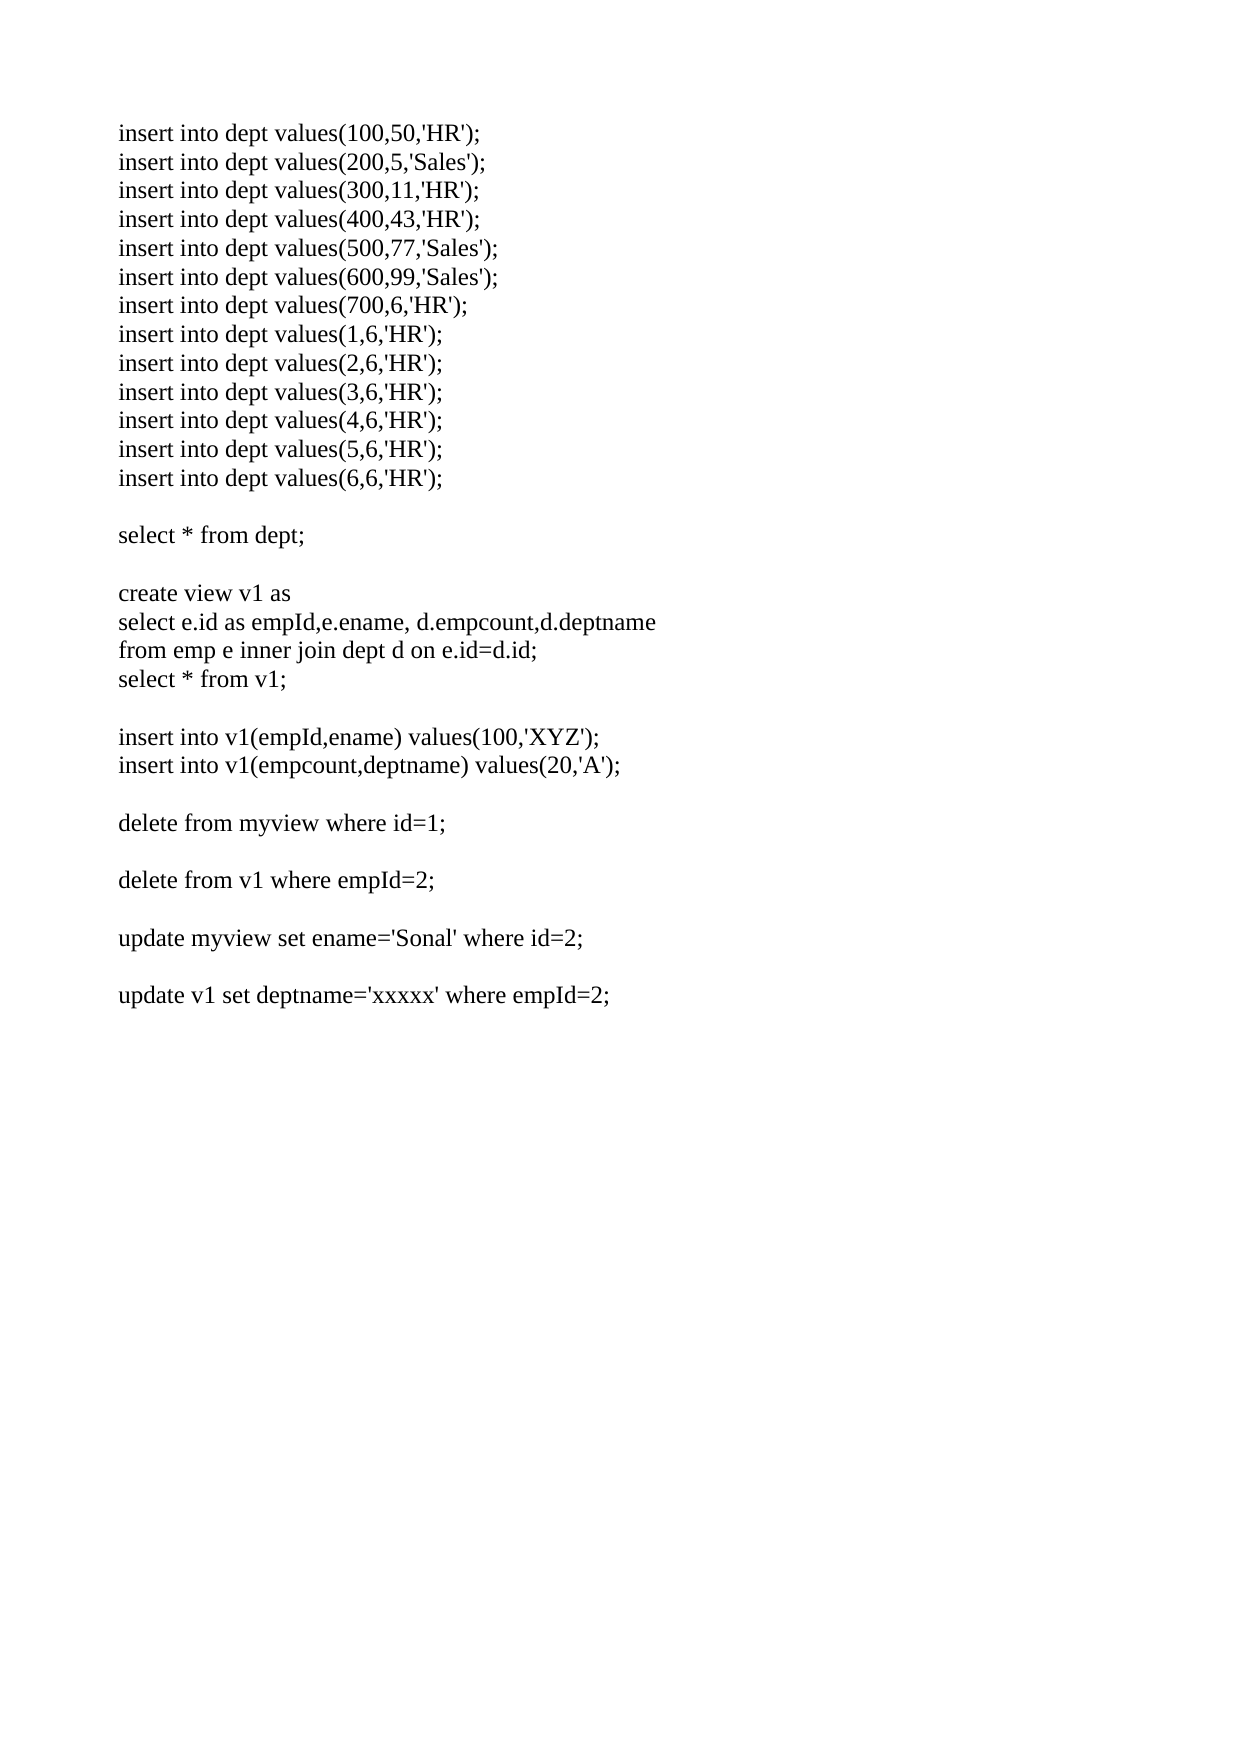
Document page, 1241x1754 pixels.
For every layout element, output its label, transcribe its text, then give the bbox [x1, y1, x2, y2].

text insert into dept values(5,6,'HR'); [118, 434, 1122, 463]
text insert into dept values(6,6,'HR'); [118, 463, 1122, 492]
text insert into dept values(4,6,'HR'); [118, 406, 1122, 434]
text insert into dept values(400,43,'HR'); [118, 204, 1122, 233]
text insert into dept values(1,6,'HR'); [118, 319, 1122, 348]
text insert into dept values(700,6,'HR'); [118, 291, 1122, 319]
text insert into dept values(300,11,'HR'); [118, 176, 1122, 204]
text insert into dept values(200,5,'Sales'); [118, 147, 1122, 176]
text update myview set ename='Sonal' where id=2; [118, 923, 1122, 952]
text insert into dept values(600,99,'Sales'); [118, 262, 1122, 291]
text insert into dept values(3,6,'HR'); [118, 377, 1122, 406]
text insert into v1(empcount,deptname) values(20,'A'); [118, 751, 1122, 779]
text insert into v1(empId,ename) values(100,'XYZ'); [118, 722, 1122, 751]
text insert into dept values(500,77,'Sales'); [118, 233, 1122, 262]
text insert into dept values(2,6,'HR'); [118, 348, 1122, 377]
text create view v1 as [118, 578, 1122, 607]
text insert into dept values(100,50,'HR'); [118, 118, 1122, 147]
text delete from v1 where empId=2; [118, 866, 1122, 894]
text update v1 set deptname='xxxxx' where empId=2; [118, 981, 1122, 1009]
text from emp e inner join dept d on e.id=d.id; [118, 636, 1122, 664]
text select e.id as empId,e.ename, d.empcount,d.deptname [118, 607, 1122, 636]
text delete from myview where id=1; [118, 808, 1122, 837]
text select * from v1; [118, 664, 1122, 693]
text select * from dept; [118, 521, 1122, 549]
